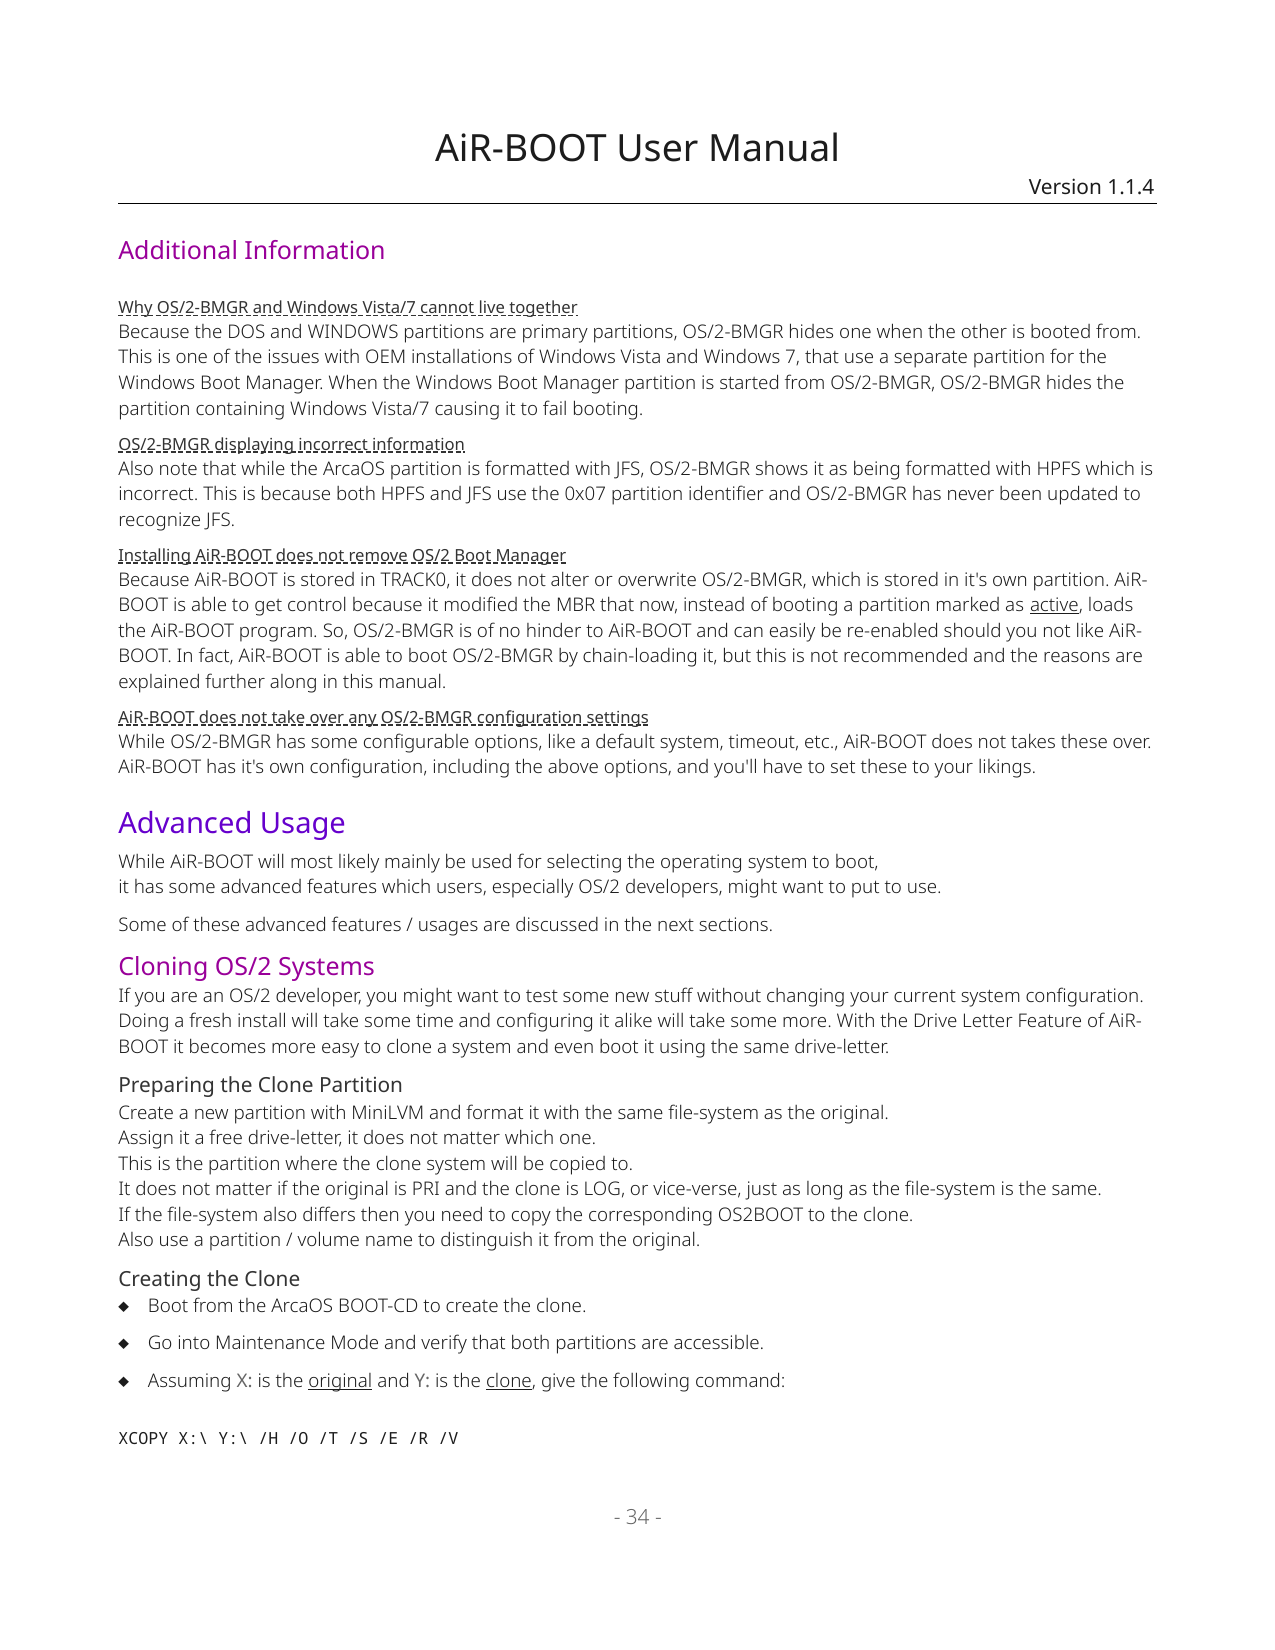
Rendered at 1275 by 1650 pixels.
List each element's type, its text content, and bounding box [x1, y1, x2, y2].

text Also note that while the ArcaOS partition is formatted with JFS, OS/2-BMGR shows it as being formatted with HPFS which is incorrect. This is because both HPFS and JFS use the 0x07 partition identifier and OS/2-BMGR has never been updated to recognize JFS. [118, 455, 1157, 531]
text If you are an OS/2 developer, you might want to test some new stuff without changing your current system configuration. Doing a fresh install will take some time and configuring it alike will take some more. With the Drive Letter Feature of AiR-BOOT it becomes more easy to clone a system and even boot it using the same drive-letter. [118, 982, 1157, 1059]
list Go into Maintenance Mode and verify that both partitions are accessible. [118, 1330, 1157, 1355]
text Preparing the Clone Partition [118, 1071, 1157, 1099]
text While AiR-BOOT will most likely mainly be used for selecting the operating system to boot, it has some advanced features which users, especially OS/2 developers, might want to put to use. [118, 848, 1157, 899]
text OS/2-BMGR displaying incorrect information [118, 432, 1157, 455]
text Creating the Clone [118, 1264, 1157, 1292]
text AiR-BOOT does not take over any OS/2-BMGR configuration settings [118, 705, 1157, 728]
subtitle Additional Information [118, 233, 1157, 267]
text Why OS/2-BMGR and Windows Vista/7 cannot live together [118, 296, 1157, 318]
text Create a new partition with MiniLVM and format it with the same file-system as the original. Assign it a free drive-letter, it does not matter which one. This is the partition where the clone system will be copied to. It does not matter if the original is PRI and the clone is LOG, or vice-verse, just as long as the file-system is the same. If the file-system also differs then you need to copy the corresponding OS2BOOT to the clone. Also use a partition / volume name to distinguish it from the original. [118, 1099, 1157, 1252]
list Boot from the ArcaOS BOOT-CD to create the clone. [118, 1292, 1157, 1318]
text While OS/2-BMGR has some configurable options, like a default system, timeout, etc., AiR-BOOT does not takes these over. AiR-BOOT has it's own configuration, including the above options, and you'll have to set these to your likings. [118, 728, 1157, 779]
subtitle Advanced Usage [118, 802, 1157, 842]
text Installing AiR-BOOT does not remove OS/2 Boot Manager [118, 543, 1157, 566]
text Because the DOS and WINDOWS partitions are primary partitions, OS/2-BMGR hides one when the other is booted from. This is one of the issues with OEM installations of Windows Vista and Windows 7, that use a separate partition for the Windows Boot Manager. When the Windows Boot Manager partition is started from OS/2-BMGR, OS/2-BMGR hides the partition containing Windows Vista/7 causing it to fail booting. [118, 318, 1157, 420]
text Some of these advanced features / usages are discussed in the next sections. [118, 911, 1157, 936]
subtitle Cloning OS/2 Systems [118, 948, 1157, 982]
list Assuming X: is the original and Y: is the clone, give the following command: [118, 1367, 1157, 1392]
text XCOPY X:\ Y:\ /H /O /T /S /E /R /V [118, 1427, 1157, 1450]
text Because AiR-BOOT is stored in TRACK0, it does not alter or overwrite OS/2-BMGR, which is stored in it's own partition. AiR-BOOT is able to get control because it modified the MBR that now, instead of booting a partition marked as active, loads the AiR-BOOT program. So, OS/2-BMGR is of no hinder to AiR-BOOT and can easily be re-enabled should you not like AiR-BOOT. In fact, AiR-BOOT is able to boot OS/2-BMGR by chain-loading it, but this is not recommended and the reasons are explained further along in this manual. [118, 566, 1157, 693]
